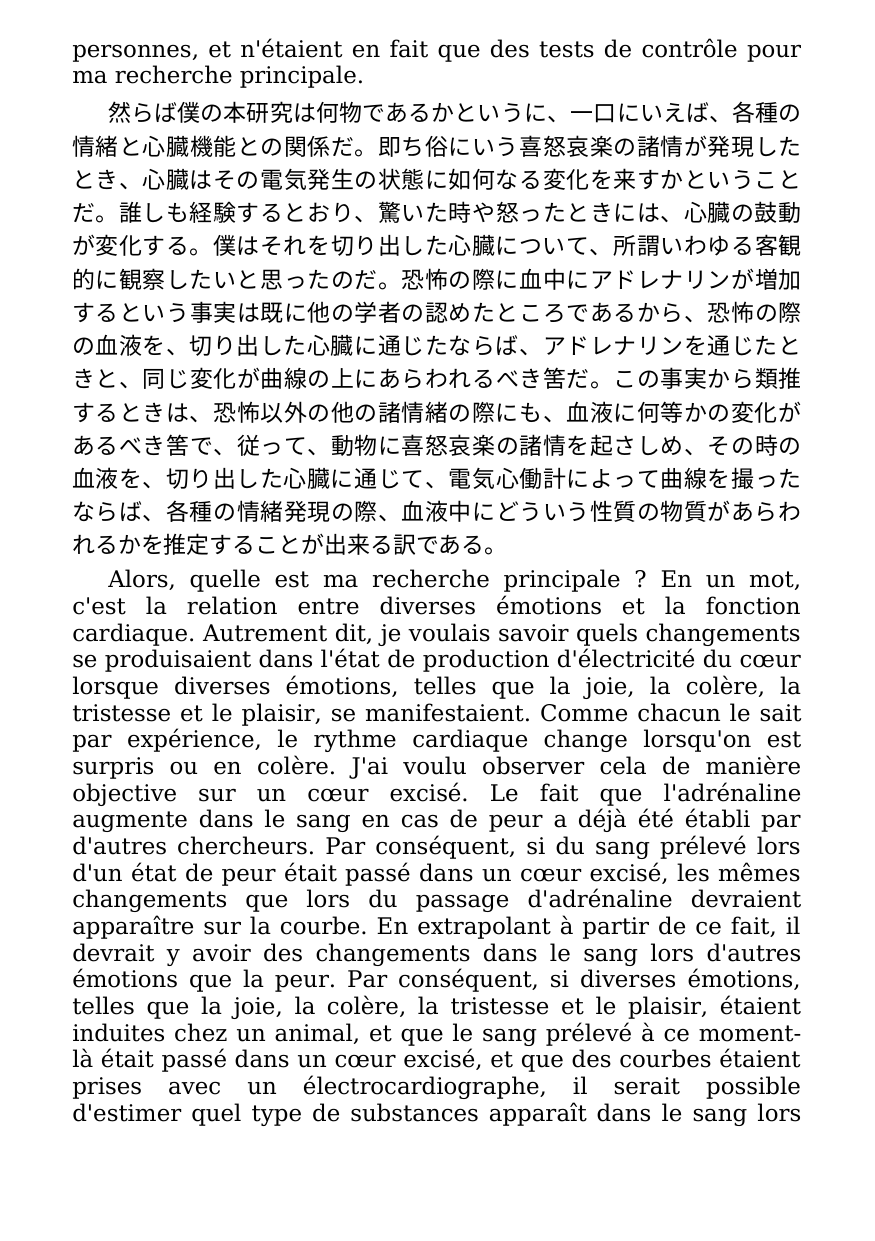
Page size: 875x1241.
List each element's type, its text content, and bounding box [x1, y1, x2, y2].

text 然らば僕の本研究は何物であるかというに、一口にいえば、各種の情緒と心臓機能との関係だ。即ち俗にいう喜怒哀楽の諸情が発現したとき、心臓はその電気発生の状態に如何なる変化を来すかということだ。誰しも経験するとおり、驚いた時や怒ったときには、心臓の鼓動が変化する。僕はそれを切り出した心臓について、所謂いわゆる客観的に観察したいと思ったのだ。恐怖の際に血中にアドレナリンが増加するという事実は既に他の学者の認めたところであるから、恐怖の際の血液を、切り出した心臓に通じたならば、アドレナリンを通じたときと、同じ変化が曲線の上にあらわれるべき筈だ。この事実から類推するときは、恐怖以外の他の諸情緒の際にも、血液に何等かの変化があるべき筈で、従って、動物に喜怒哀楽の諸情を起さしめ、その時の血液を、切り出した心臓に通じて、電気心働計によって曲線を撮ったならば、各種の情緒発現の際、血液中にどういう性質の物質があらわれるかを推定することが出来る訳である。 [72, 95, 802, 561]
text personnes, et n'étaient en fait que des tests de contrôle pour ma recherche principale. [72, 36, 802, 89]
text Alors, quelle est ma recherche principale ? En un mot, c'est la relation entre diverses émotions et la fonction cardiaque. Autrement dit, je voulais savoir quels changements se produisaient dans l'état de production d'électricité du cœur lorsque diverses émotions, telles que la joie, la colère, la tristesse et le plaisir, se manifestaient. Comme chacun le sait par expérience, le rythme cardiaque change lorsqu'on est surpris ou en colère. J'ai voulu observer cela de manière objective sur un cœur excisé. Le fait que l'adrénaline augmente dans le sang en cas de peur a déjà été établi par d'autres chercheurs. Par conséquent, si du sang prélevé lors d'un état de peur était passé dans un cœur excisé, les mêmes changements que lors du passage d'adrénaline devraient apparaître sur la courbe. En extrapolant à partir de ce fait, il devrait y avoir des changements dans le sang lors d'autres émotions que la peur. Par conséquent, si diverses émotions, telles que la joie, la colère, la tristesse et le plaisir, étaient induites chez un animal, et que le sang prélevé à ce moment-là était passé dans un cœur excisé, et que des courbes étaient prises avec un électrocardiographe, il serait possible d'estimer quel type de substances apparaît dans le sang lors [72, 566, 802, 1126]
